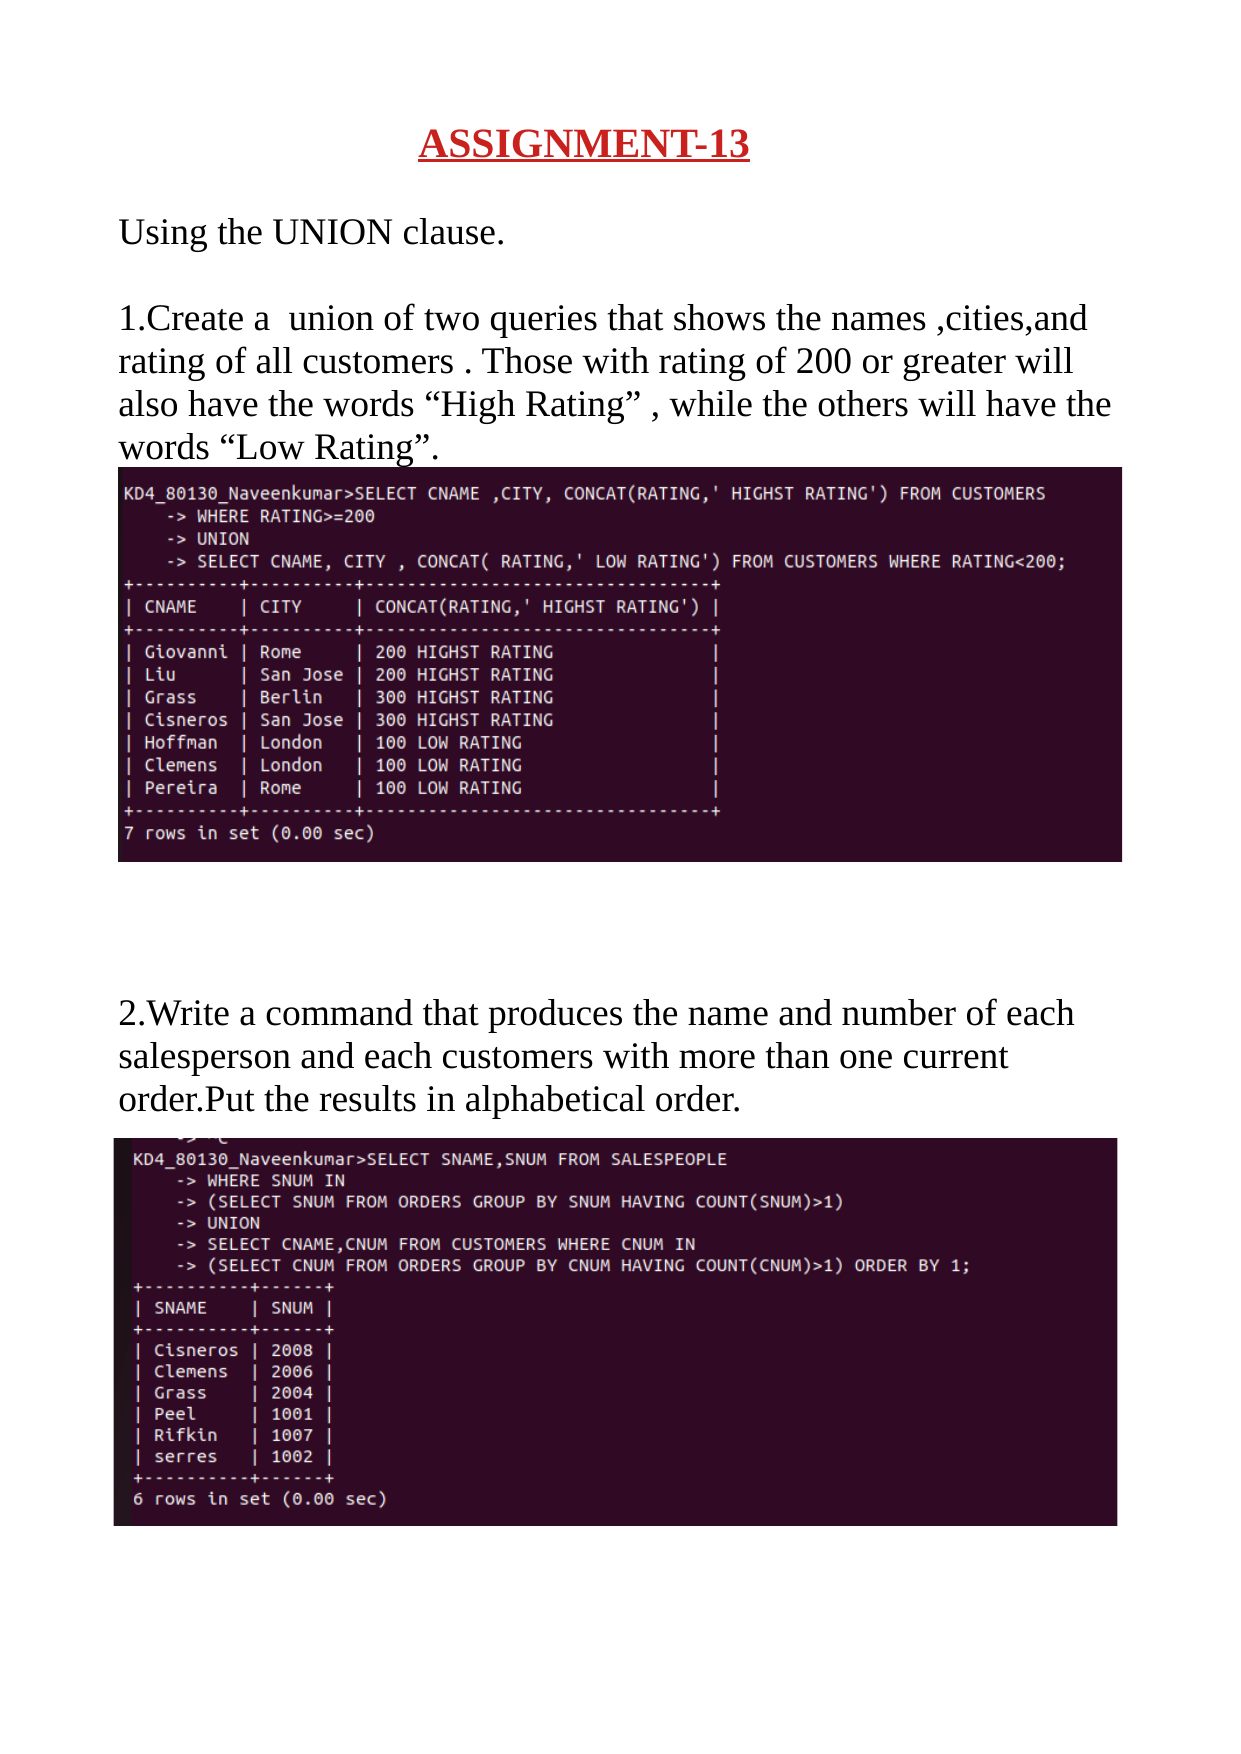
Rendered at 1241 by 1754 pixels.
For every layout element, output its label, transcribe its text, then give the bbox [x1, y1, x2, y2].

text Using the UNION clause. [118, 209, 1122, 252]
text 2.Write a command that produces the name and number of each salesperson and each customers with more than one current order.Put the results in alphabetical order. [118, 991, 1122, 1120]
picture [113, 1138, 1118, 1526]
text 1.Create a union of two queries that shows the names ,cities,and rating of all customers . Those with rating of 200 or greater will also have the words “High Rating” , while the others will have the words “Low Rating”. [118, 295, 1122, 467]
text ASSIGNMENT-13 [118, 118, 1122, 166]
picture [118, 467, 1123, 862]
